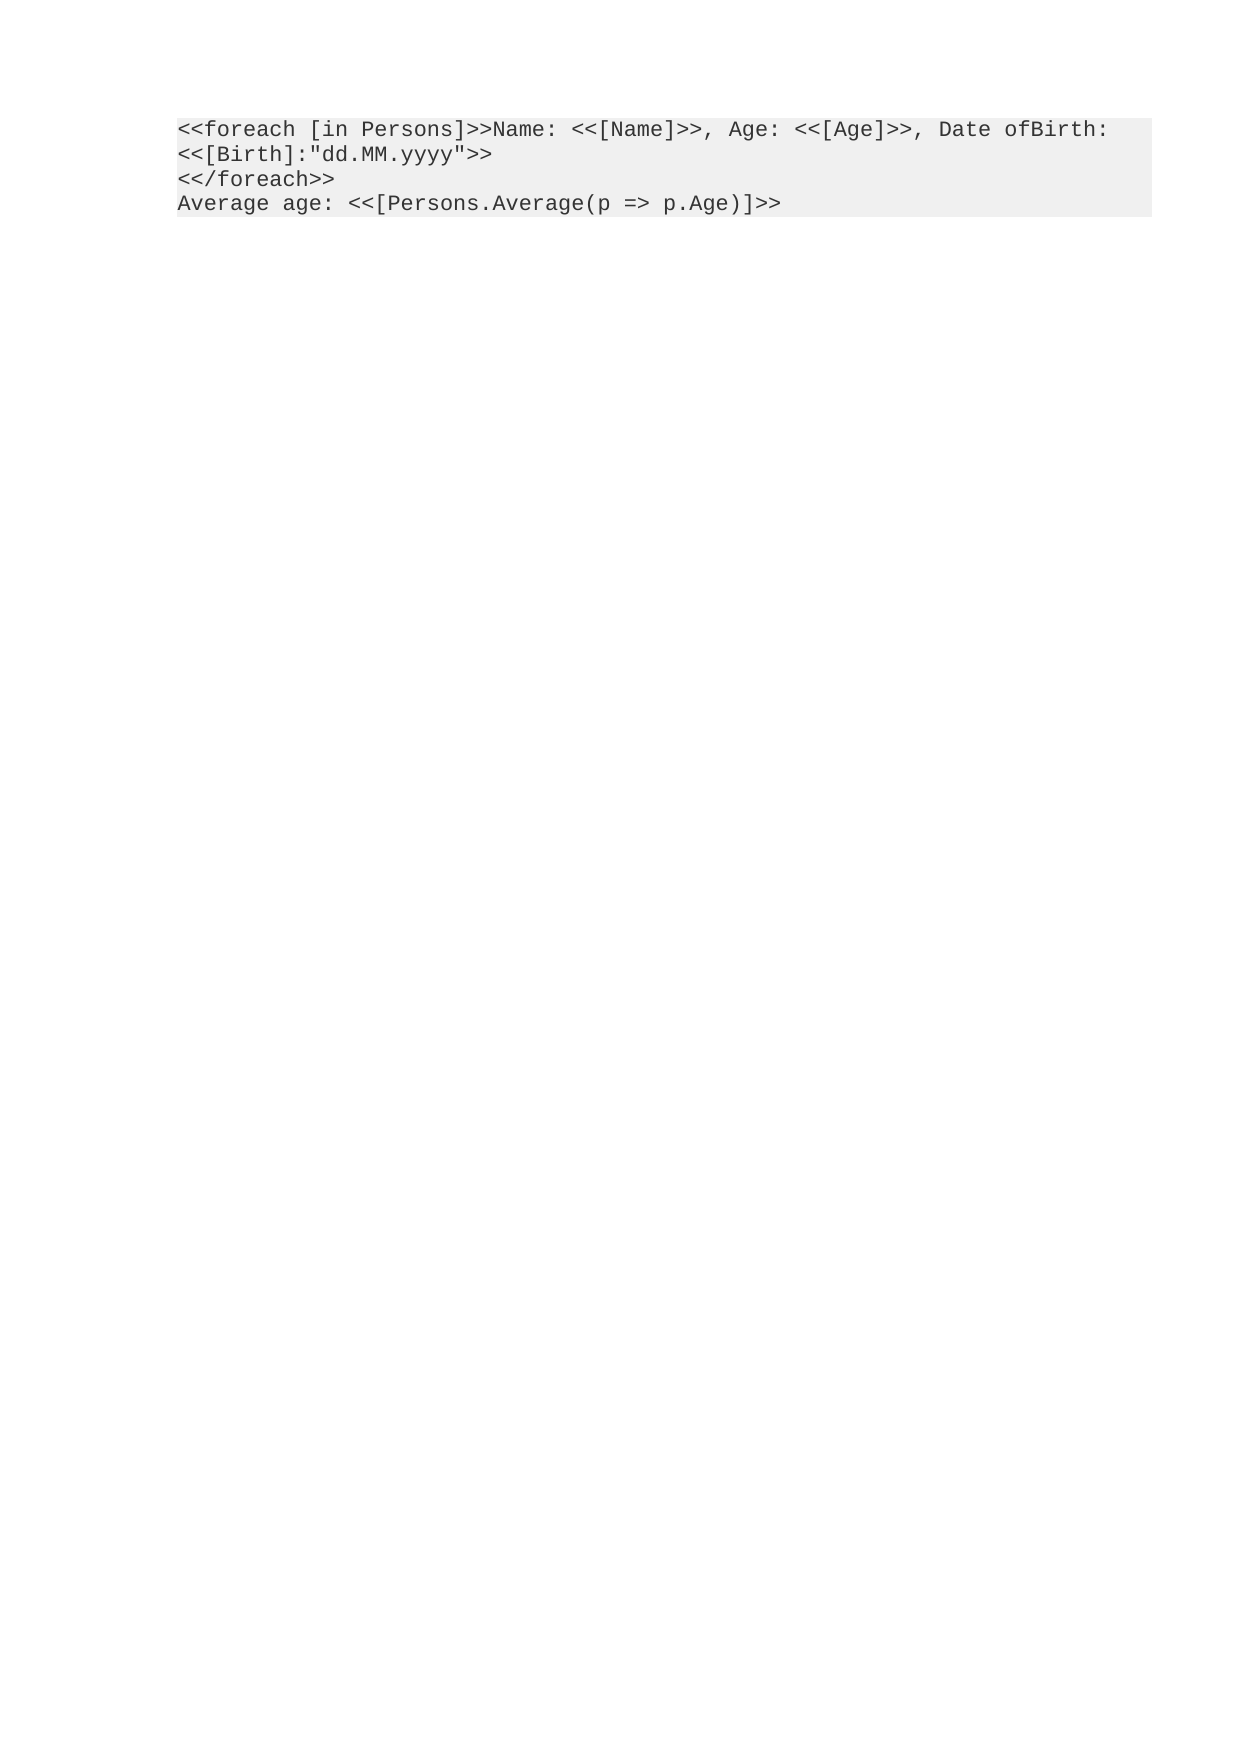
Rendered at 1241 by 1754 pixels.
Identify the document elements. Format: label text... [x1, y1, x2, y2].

text <<foreach [in Persons]>>Name: <<[Name]>>, Age: <<[Age]>>, Date ofBirth: [177, 118, 1152, 143]
text <<[Birth]:"dd.MM.yyyy">> [177, 143, 1152, 168]
text Average age: <<[Persons.Average(p => p.Age)]>> [177, 192, 1152, 217]
text <</foreach>> [177, 168, 1152, 192]
